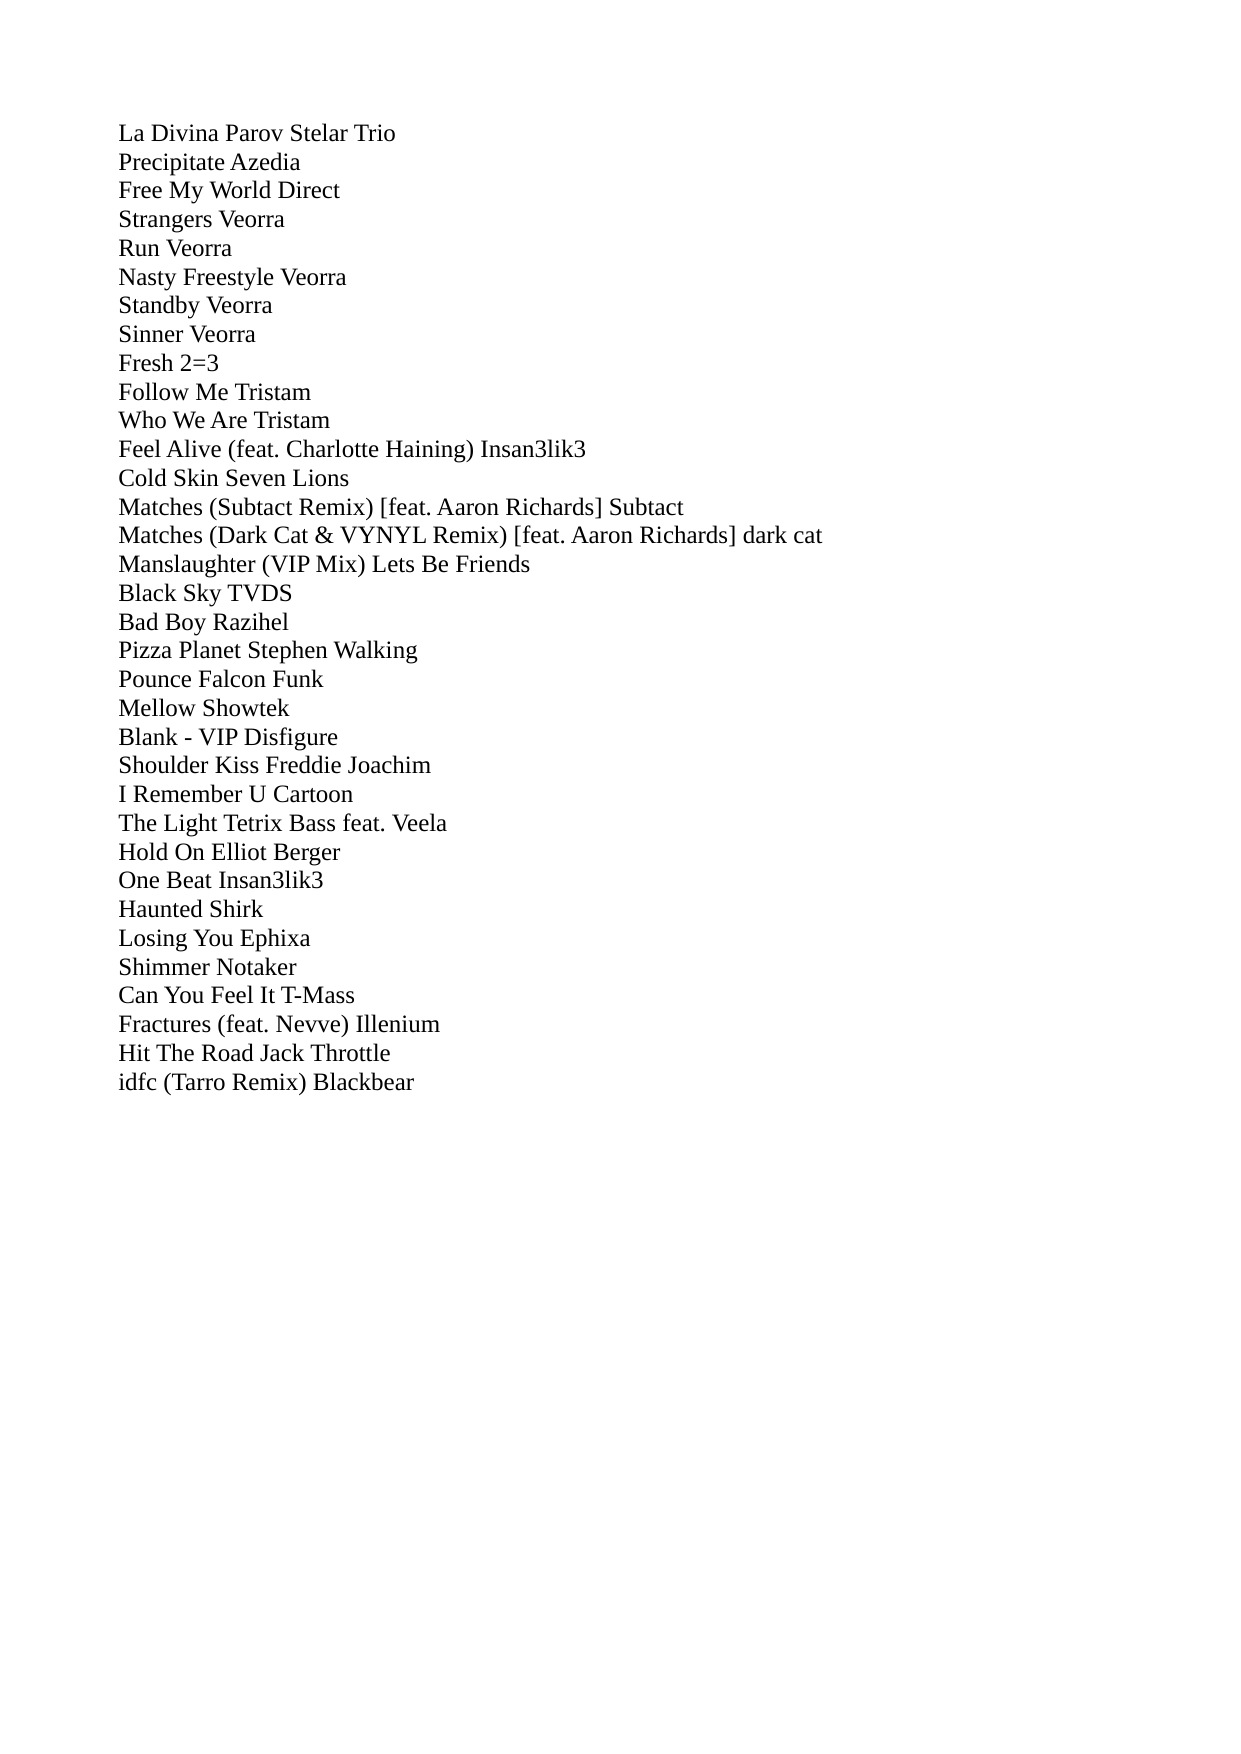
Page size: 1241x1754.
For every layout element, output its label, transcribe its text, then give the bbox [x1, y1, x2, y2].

text Can You Feel It T-Mass [118, 981, 1122, 1009]
text Haunted Shirk [118, 894, 1122, 923]
text Who We Are Tristam [118, 406, 1122, 434]
text Pizza Planet Stephen Walking [118, 636, 1122, 664]
text Bad Boy Razihel [118, 607, 1122, 636]
text Standby Veorra [118, 291, 1122, 319]
text One Beat Insan3lik3 [118, 866, 1122, 894]
text La Divina Parov Stelar Trio [118, 118, 1122, 147]
text Matches (Subtact Remix) [feat. Aaron Richards] Subtact [118, 492, 1122, 521]
text Black Sky TVDS [118, 578, 1122, 607]
text Fresh 2=3 [118, 348, 1122, 377]
text Losing You Ephixa [118, 923, 1122, 952]
text Mellow Showtek [118, 693, 1122, 722]
text idfc (Tarro Remix) Blackbear [118, 1067, 1122, 1096]
text Matches (Dark Cat & VYNYL Remix) [feat. Aaron Richards] dark cat [118, 521, 1122, 549]
text Feel Alive (feat. Charlotte Haining) Insan3lik3 [118, 434, 1122, 463]
text Manslaughter (VIP Mix) Lets Be Friends [118, 549, 1122, 578]
text Free My World Direct [118, 176, 1122, 204]
text Hit The Road Jack Throttle [118, 1038, 1122, 1067]
text Hold On Elliot Berger [118, 837, 1122, 866]
text Follow Me Tristam [118, 377, 1122, 406]
text Shoulder Kiss Freddie Joachim [118, 751, 1122, 779]
text Nasty Freestyle Veorra [118, 262, 1122, 291]
text Cold Skin Seven Lions [118, 463, 1122, 492]
text Shimmer Notaker [118, 952, 1122, 981]
text Run Veorra [118, 233, 1122, 262]
text Fractures (feat. Nevve) Illenium [118, 1009, 1122, 1038]
text Strangers Veorra [118, 204, 1122, 233]
text Pounce Falcon Funk [118, 664, 1122, 693]
text I Remember U Cartoon [118, 779, 1122, 808]
text Precipitate Azedia [118, 147, 1122, 176]
text The Light Tetrix Bass feat. Veela [118, 808, 1122, 837]
text Blank - VIP Disfigure [118, 722, 1122, 751]
text Sinner Veorra [118, 319, 1122, 348]
